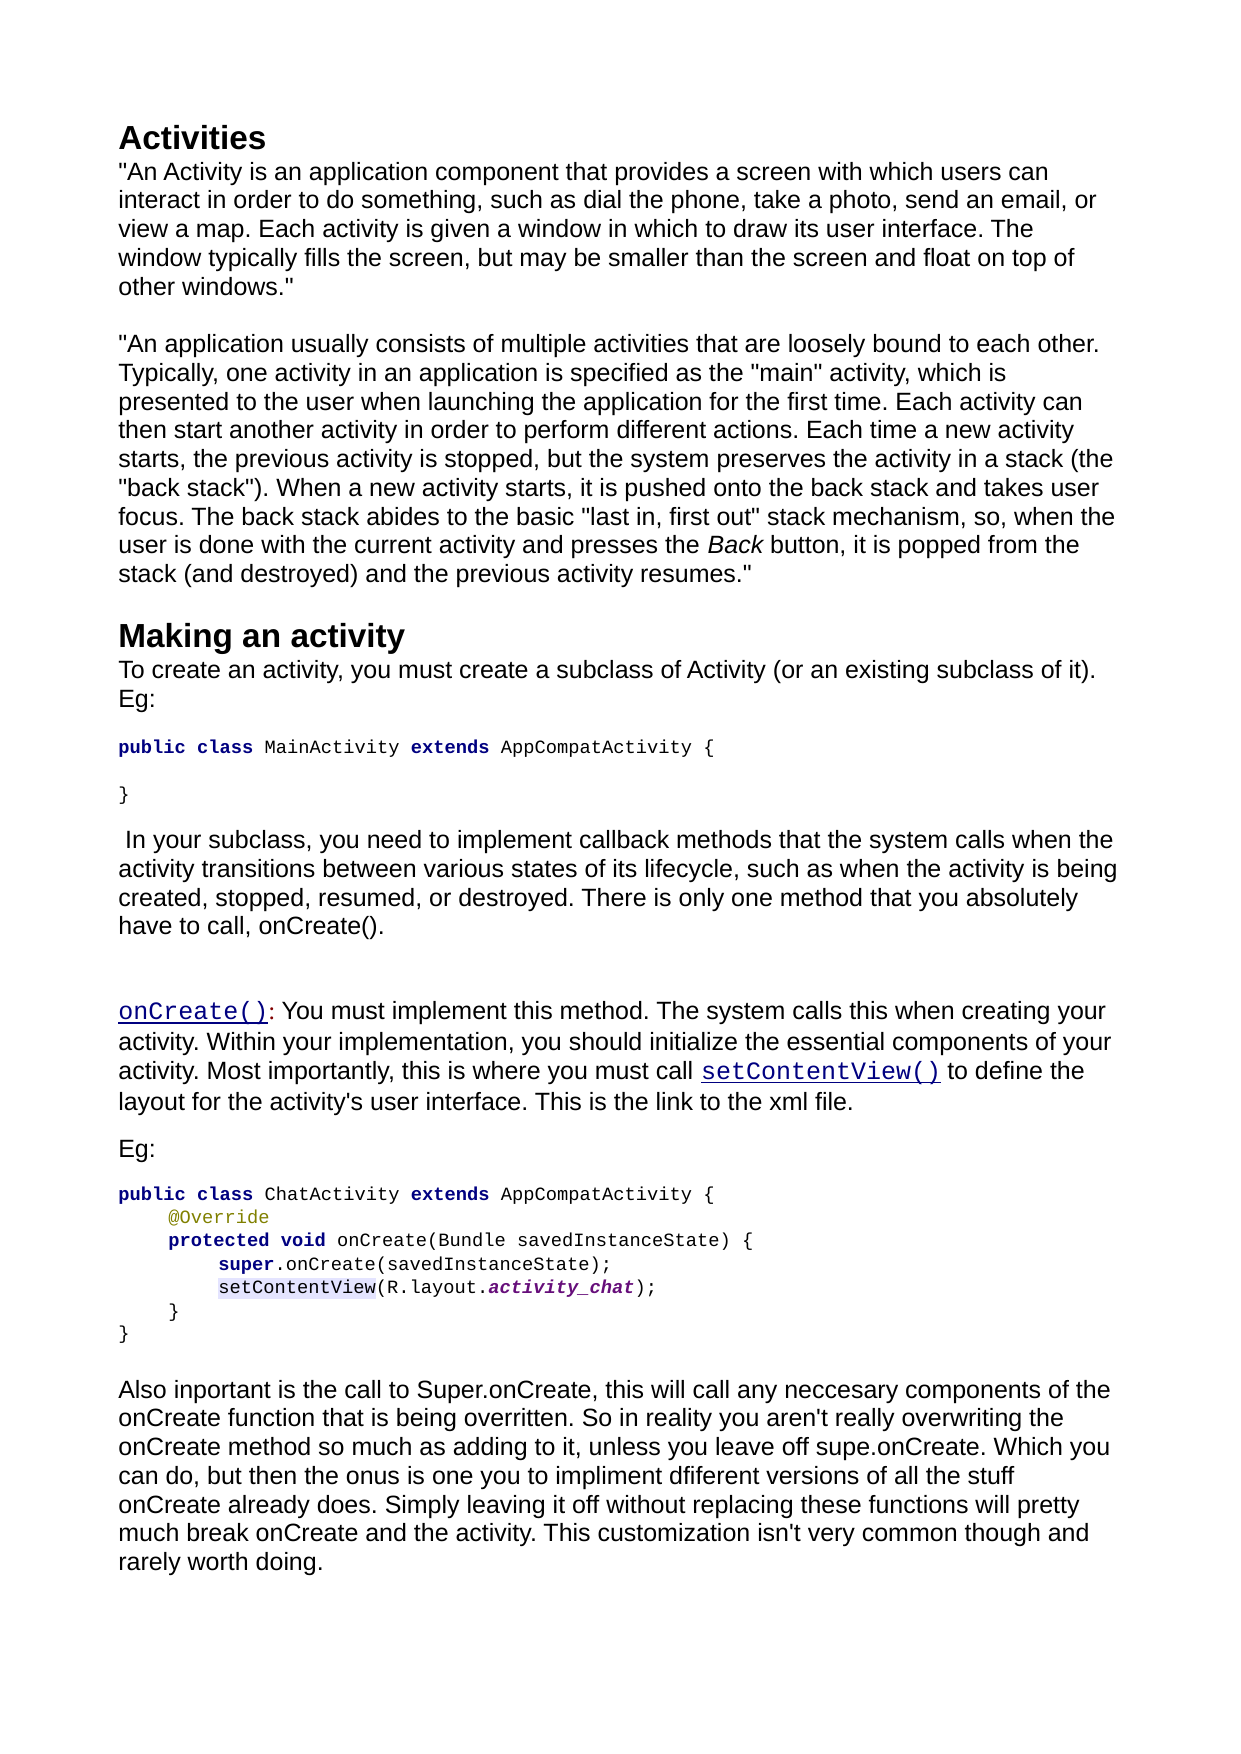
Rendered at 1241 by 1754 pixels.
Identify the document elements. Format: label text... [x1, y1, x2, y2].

text "An application usually consists of multiple activities that are loosely bound to each other. Typically, one activity in an application is specified as the "main" activity, which is presented to the user when launching the application for the first time. Each activity can then start another activity in order to perform different actions. Each time a new activity starts, the previous activity is stopped, but the system preserves the activity in a stack (the "back stack"). When a new activity starts, it is pushed onto the back stack and takes user focus. The back stack abides to the basic "last in, first out" stack mechanism, so, when the user is done with the current activity and presses the Back button, it is popped from the stack (and destroyed) and the previous activity resumes." [118, 329, 1122, 588]
text Making an activity [118, 617, 1122, 655]
text To create an activity, you must create a subclass of Activity (or an existing subclass of it). Eg: [118, 655, 1122, 712]
text protected void onCreate(Bundle savedInstanceState) { [118, 1229, 1122, 1253]
text } [118, 1324, 1122, 1345]
text setContentView(R.layout.activity_chat); [118, 1277, 1122, 1300]
text @Override [118, 1206, 1122, 1229]
text } [118, 778, 1122, 806]
text super.onCreate(savedInstanceState); [118, 1253, 1122, 1277]
text public class MainActivity extends AppCompatActivity { [118, 731, 1122, 759]
text } [118, 1300, 1122, 1324]
text public class ChatActivity extends AppCompatActivity { [118, 1184, 1122, 1206]
text In your subclass, you need to implement callback methods that the system calls when the activity transitions between various states of its lifecycle, such as when the activity is being created, stopped, resumed, or destroyed. There is only one method that you absolutely have to call, onCreate(). [118, 825, 1122, 940]
text "An Activity is an application component that provides a screen with which users can interact in order to do something, such as dial the phone, take a photo, send an email, or view a map. Each activity is given a window in which to draw its user interface. The window typically fills the screen, but may be smaller than the screen and float on top of other windows." [118, 157, 1122, 300]
text Eg: [118, 1134, 1122, 1163]
text Activities [118, 118, 1122, 157]
subtitle onCreate(): You must implement this method. The system calls this when creating your activity. Within your implementation, you should initialize the essential components of your activity. Most importantly, this is where you must call setContentView() to define the layout for the activity's user interface. This is the link to the xml file. [118, 996, 1122, 1116]
text Also inportant is the call to Super.onCreate, this will call any neccesary components of the onCreate function that is being overritten. So in reality you aren't really overwriting the onCreate method so much as adding to it, unless you leave off supe.onCreate. Which you can do, but then the onus is one you to impliment dfiferent versions of all the stuff onCreate already does. Simply leaving it off without replacing these functions will pretty much break onCreate and the activity. This customization isn't very common though and rarely worth doing. [118, 1374, 1122, 1576]
